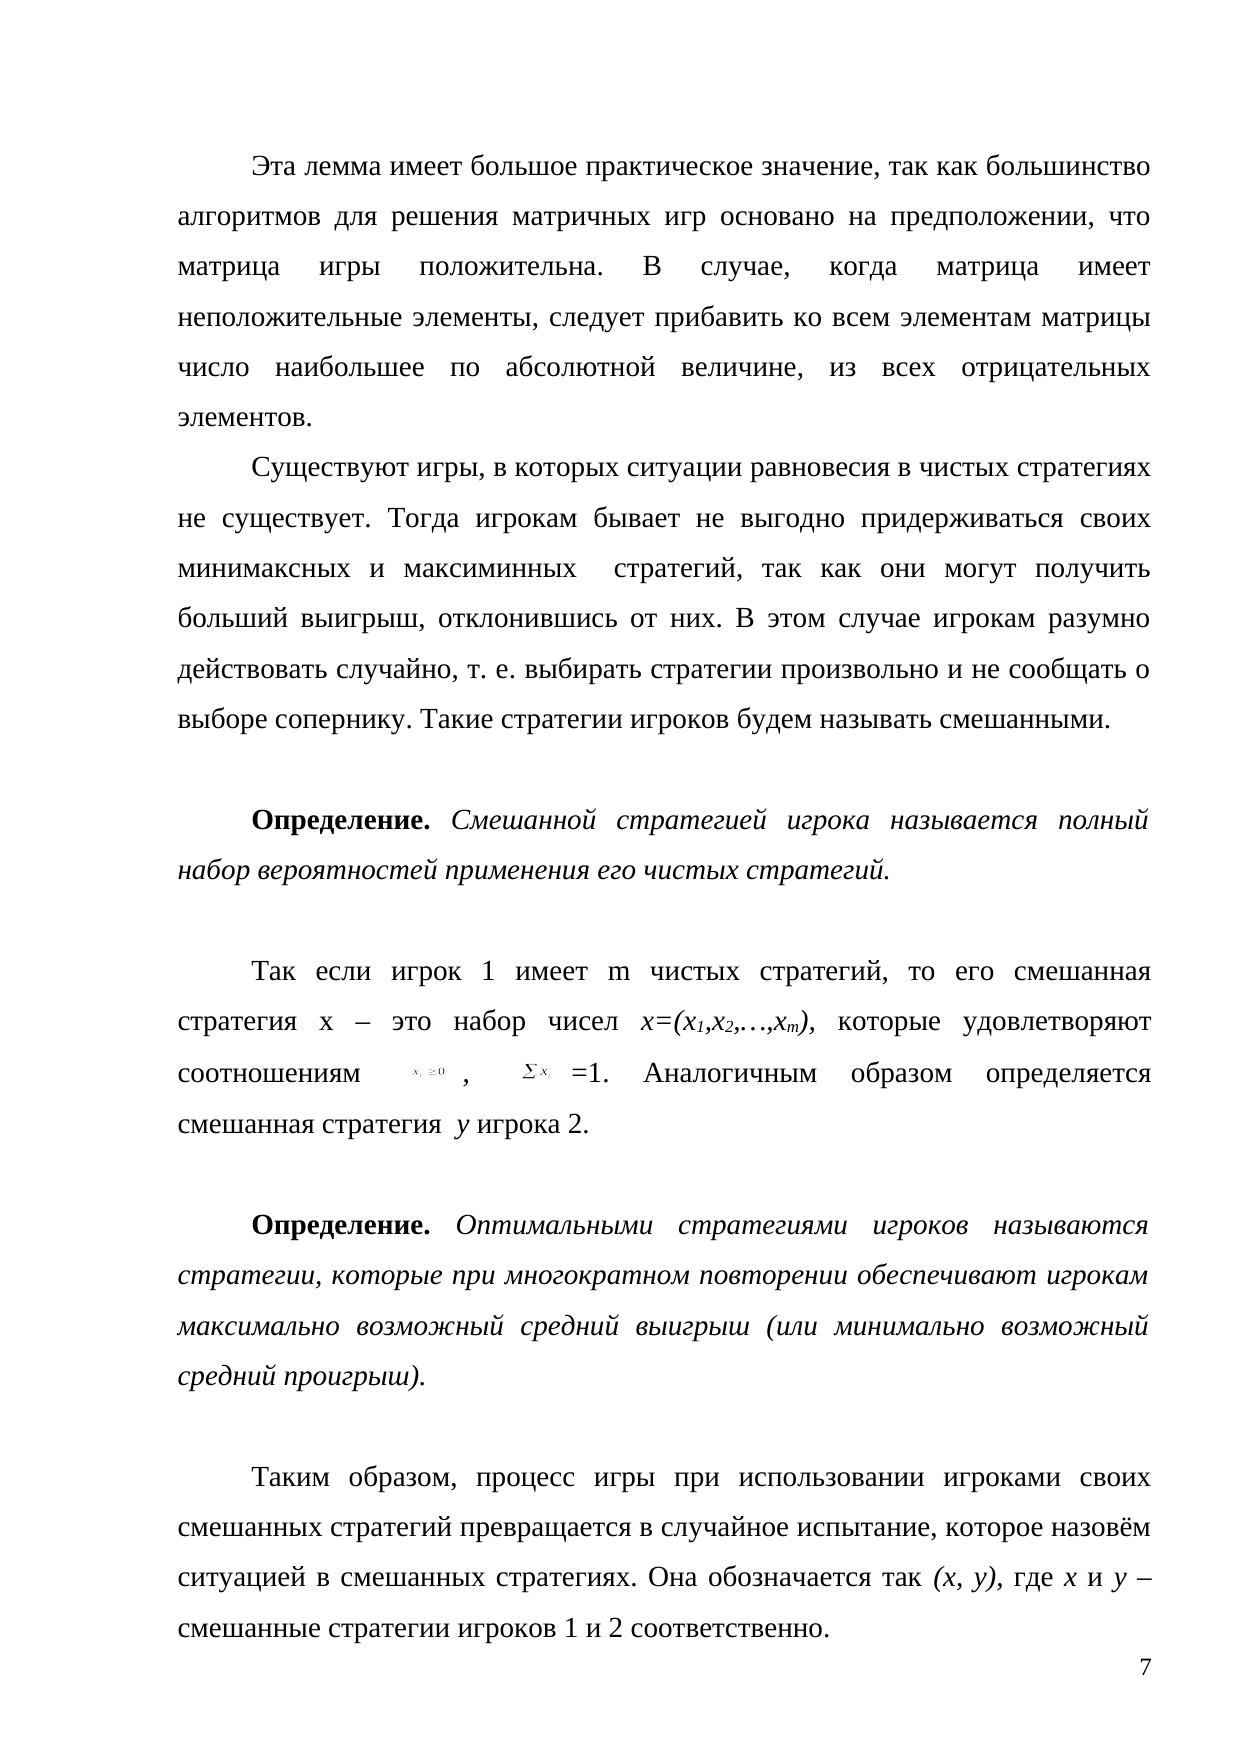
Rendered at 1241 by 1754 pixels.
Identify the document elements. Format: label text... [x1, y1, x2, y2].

text Так если игрок 1 имеет m чистых стратегий, то его смешанная стратегия x – это набор чисел x=(x1,x2,…,xm), которые удовлетворяют соотношениям , =1. Аналогичным образом определяется смешанная стратегия y игрока 2. [177, 953, 1152, 1140]
text Эта лемма имеет большое практическое значение, так как большинство алгоритмов для решения матричных игр основано на предположении, что матрица игры положительна. В случае, когда матрица имеет неположительные элементы, следует прибавить ко всем элементам матрицы число наибольшее по абсолютной величине, из всех отрицательных элементов. [177, 148, 1152, 433]
text Определение. Смешанной стратегией игрока называется полный набор вероятностей применения его чистых стратегий. [177, 802, 1152, 886]
text Существуют игры, в которых ситуации равновесия в чистых стратегиях не существует. Тогда игрокам бывает не выгодно придерживаться своих минимаксных и максиминных стратегий, так как они могут получить больший выигрыш, отклонившись от них. В этом случае игрокам разумно действовать случайно, т. е. выбирать стратегии произвольно и не сообщать о выборе сопернику. Такие стратегии игроков будем называть смешанными. [177, 449, 1152, 735]
text Определение. Оптимальными стратегиями игроков называются стратегии, которые при многократном повторении обеспечивают игрокам максимально возможный средний выигрыш (или минимально возможный средний проигрыш). [177, 1207, 1152, 1392]
text Таким образом, процесс игры при использовании игроками своих смешанных стратегий превращается в случайное испытание, которое назовём ситуацией в смешанных стратегиях. Она обозначается так (x, y), где x и y – смешанные стратегии игроков 1 и 2 соответственно. [177, 1459, 1152, 1643]
